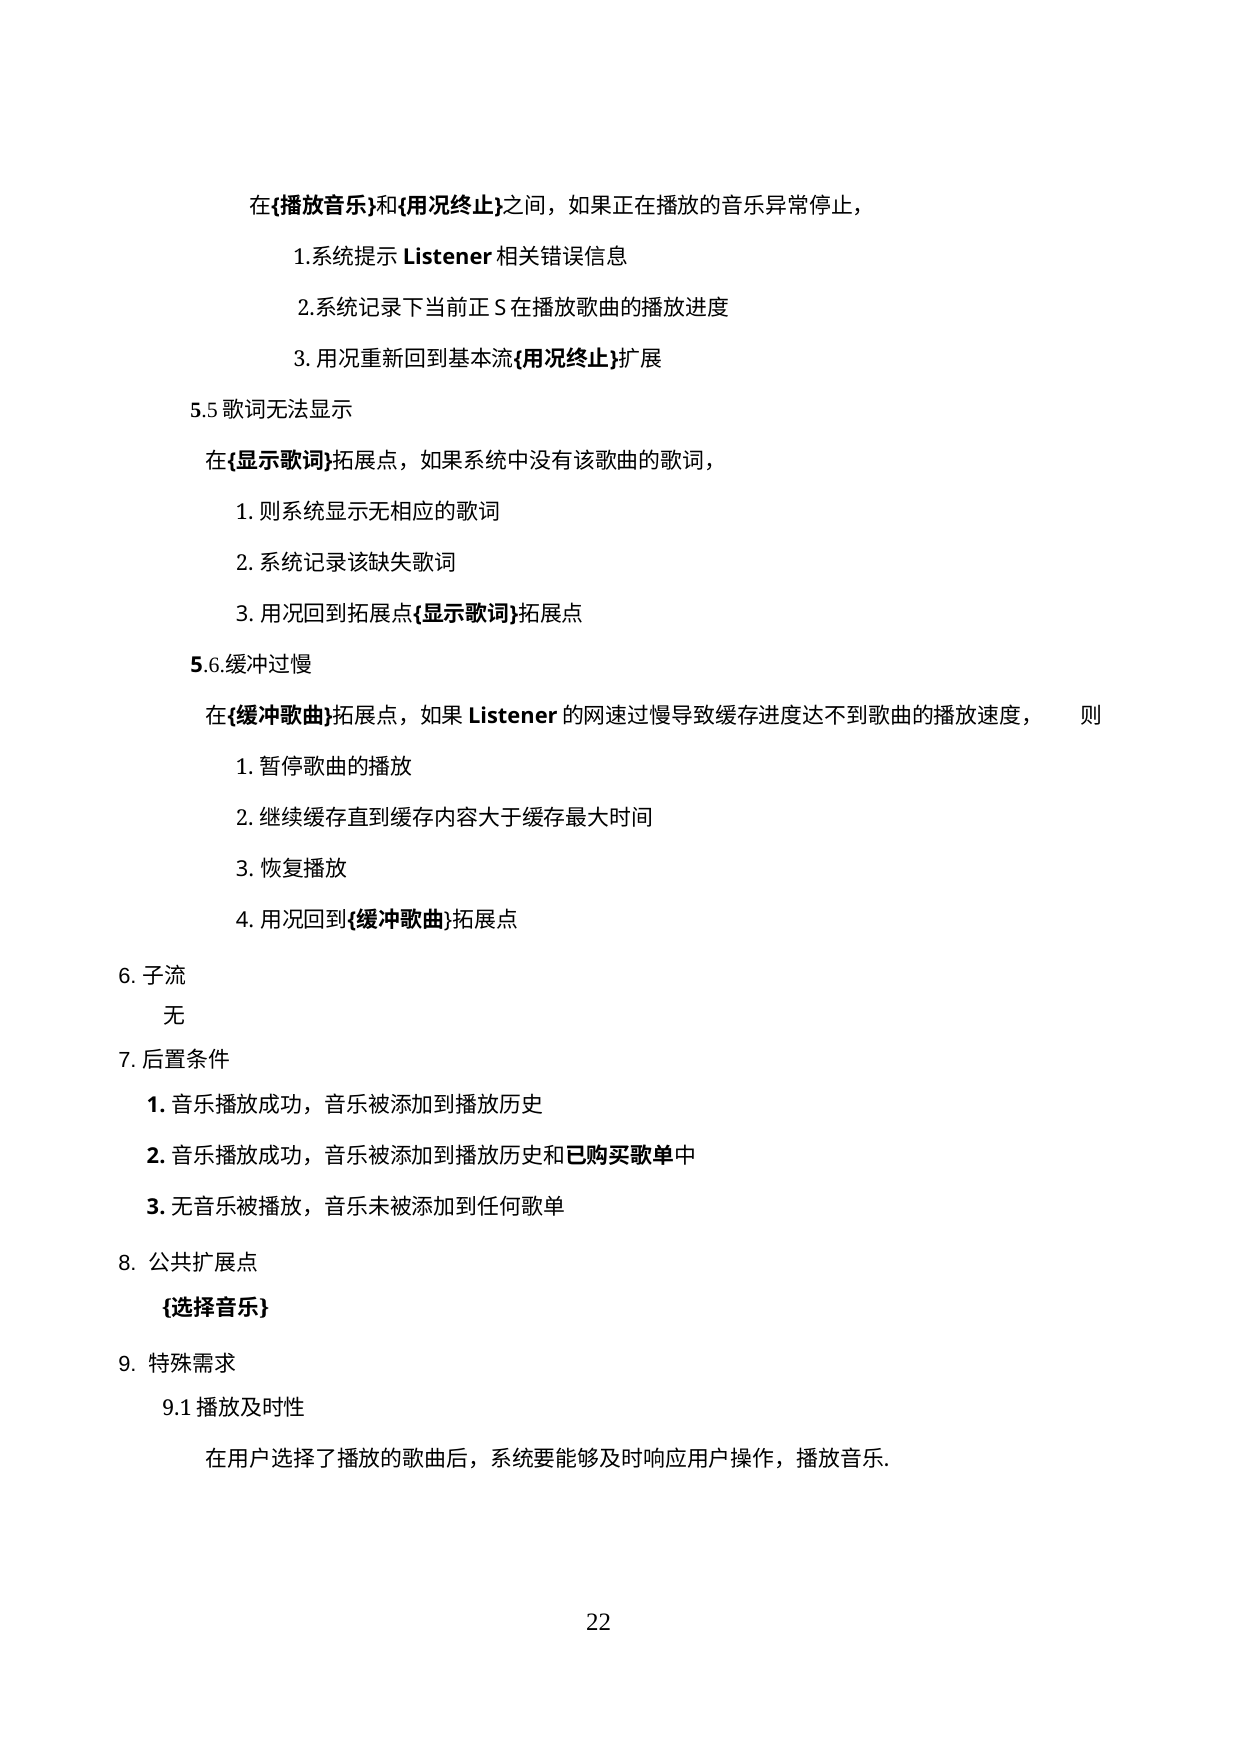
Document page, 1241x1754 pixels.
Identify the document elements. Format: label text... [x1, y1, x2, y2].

text 3. 用况回到拓展点{显示歌词}拓展点 [118, 596, 1122, 628]
text 2.系统记录下当前正S在播放歌曲的播放进度 [118, 290, 1122, 321]
text 无 [118, 996, 1122, 1031]
subtitle 公共扩展点 [118, 1245, 1122, 1277]
subtitle 后置条件 [118, 1042, 1122, 1074]
text 2. 继续缓存直到缓存内容大于缓存最大时间 [118, 800, 1122, 832]
text 5.6.缓冲过慢 [118, 647, 1122, 679]
text 3. 无音乐被播放，音乐未被添加到任何歌单 [118, 1189, 1122, 1221]
text 3. 恢复播放 [118, 851, 1122, 883]
text 2. 系统记录该缺失歌词 [118, 545, 1122, 577]
text 在{播放音乐}和{用况终止}之间，如果正在播放的音乐异常停止， [118, 188, 1122, 219]
text 4. 用况回到{缓冲歌曲}拓展点 [118, 902, 1122, 934]
text 1. 则系统显示无相应的歌词 [118, 494, 1122, 526]
text {选择音乐} [118, 1289, 1122, 1321]
text 在{显示歌词}拓展点，如果系统中没有该歌曲的歌词， [118, 443, 1122, 474]
text 9.1播放及时性 [118, 1390, 1122, 1422]
subtitle 特殊需求 [118, 1346, 1122, 1377]
text 1.系统提示Listener相关错误信息 [118, 239, 1122, 270]
text 1. 暂停歌曲的播放 [118, 749, 1122, 781]
text 2. 音乐播放成功，音乐被添加到播放历史和已购买歌单中 [118, 1138, 1122, 1169]
text 5.5歌词无法显示 [118, 392, 1122, 423]
subtitle 子流 [118, 958, 1122, 990]
text 1. 音乐播放成功，音乐被添加到播放历史 [118, 1087, 1122, 1118]
text 在用户选择了播放的歌曲后，系统要能够及时响应用户操作，播放音乐. [118, 1441, 1122, 1473]
text 在{缓冲歌曲}拓展点，如果Listener的网速过慢导致缓存进度达不到歌曲的播放速度， 则 [118, 698, 1122, 730]
text 3. 用况重新回到基本流{用况终止}扩展 [118, 341, 1122, 372]
